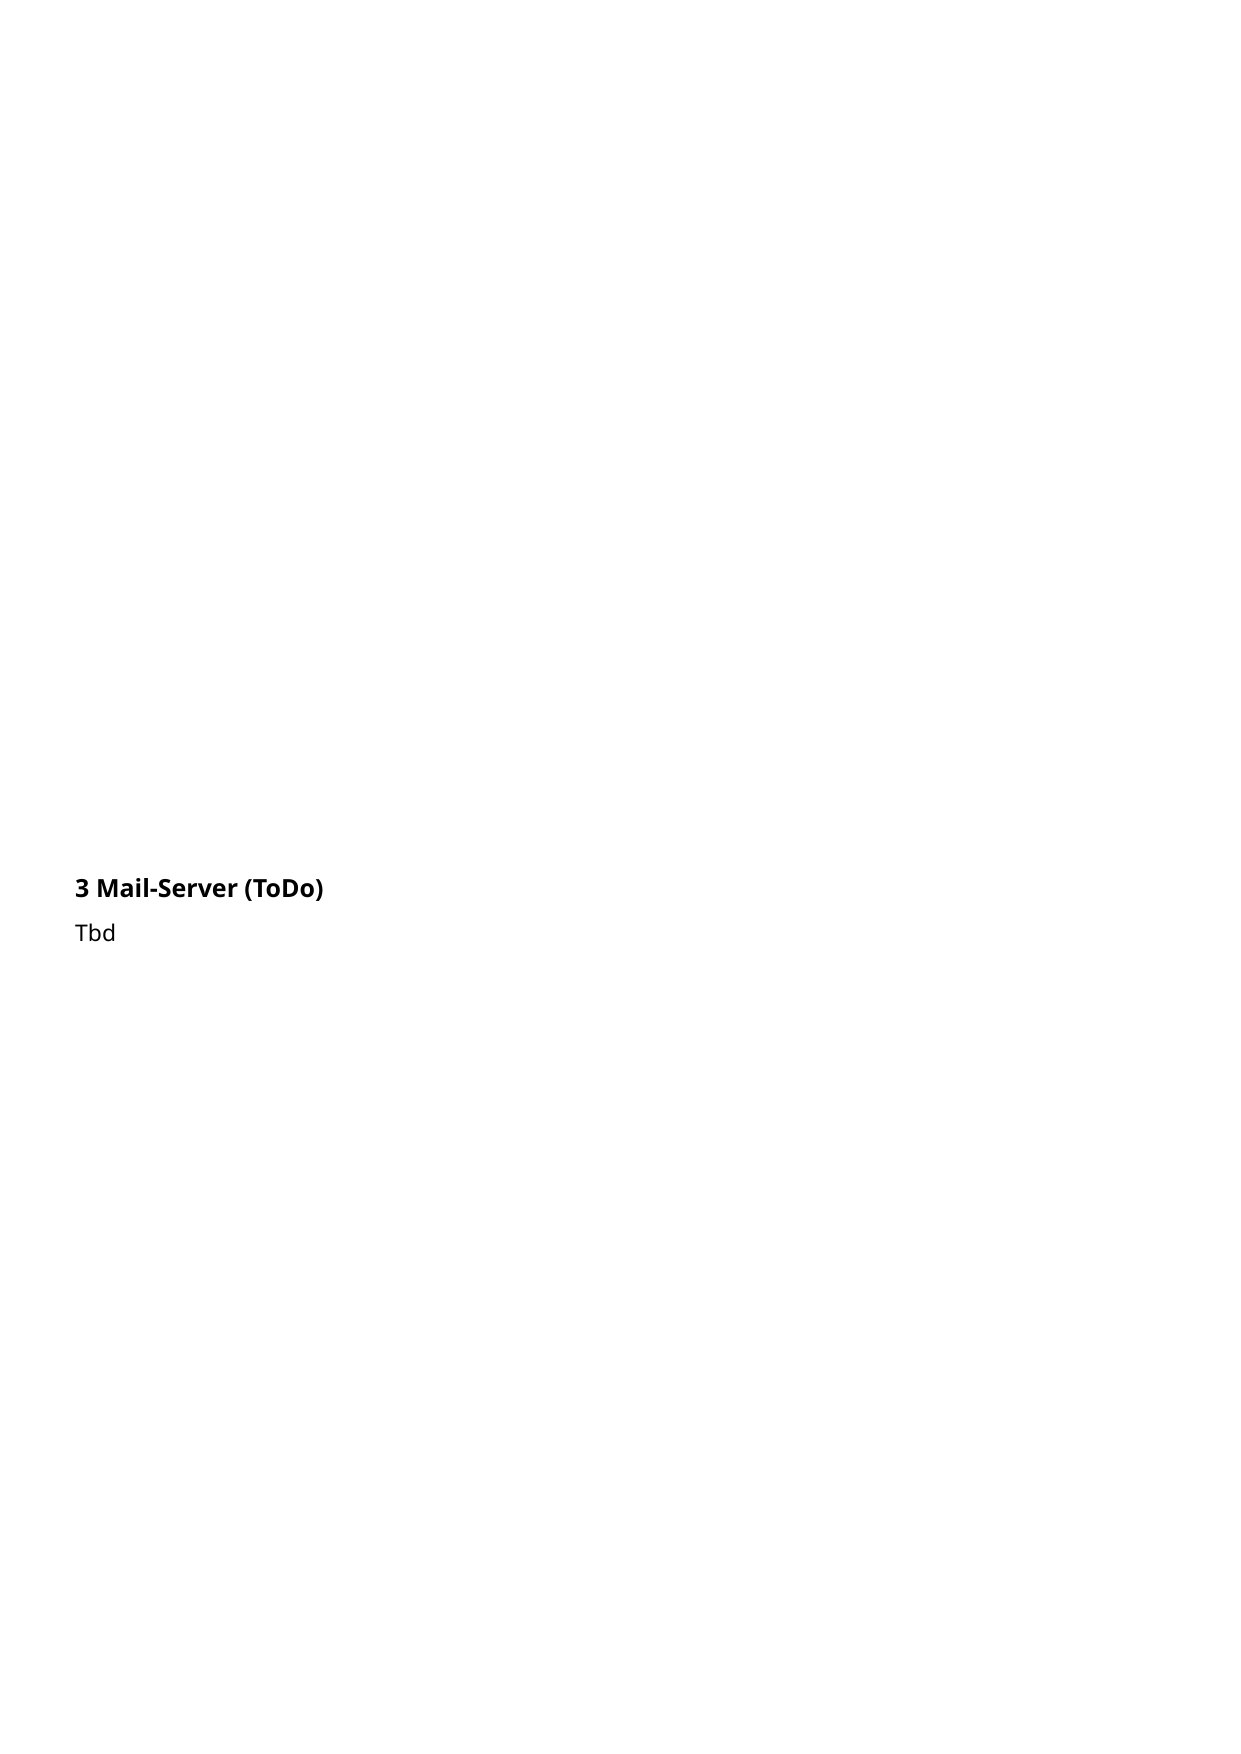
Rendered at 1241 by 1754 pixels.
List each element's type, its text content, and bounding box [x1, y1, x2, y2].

text Tbd [75, 917, 1165, 949]
subtitle 3 Mail-Server (ToDo) [75, 871, 1165, 905]
